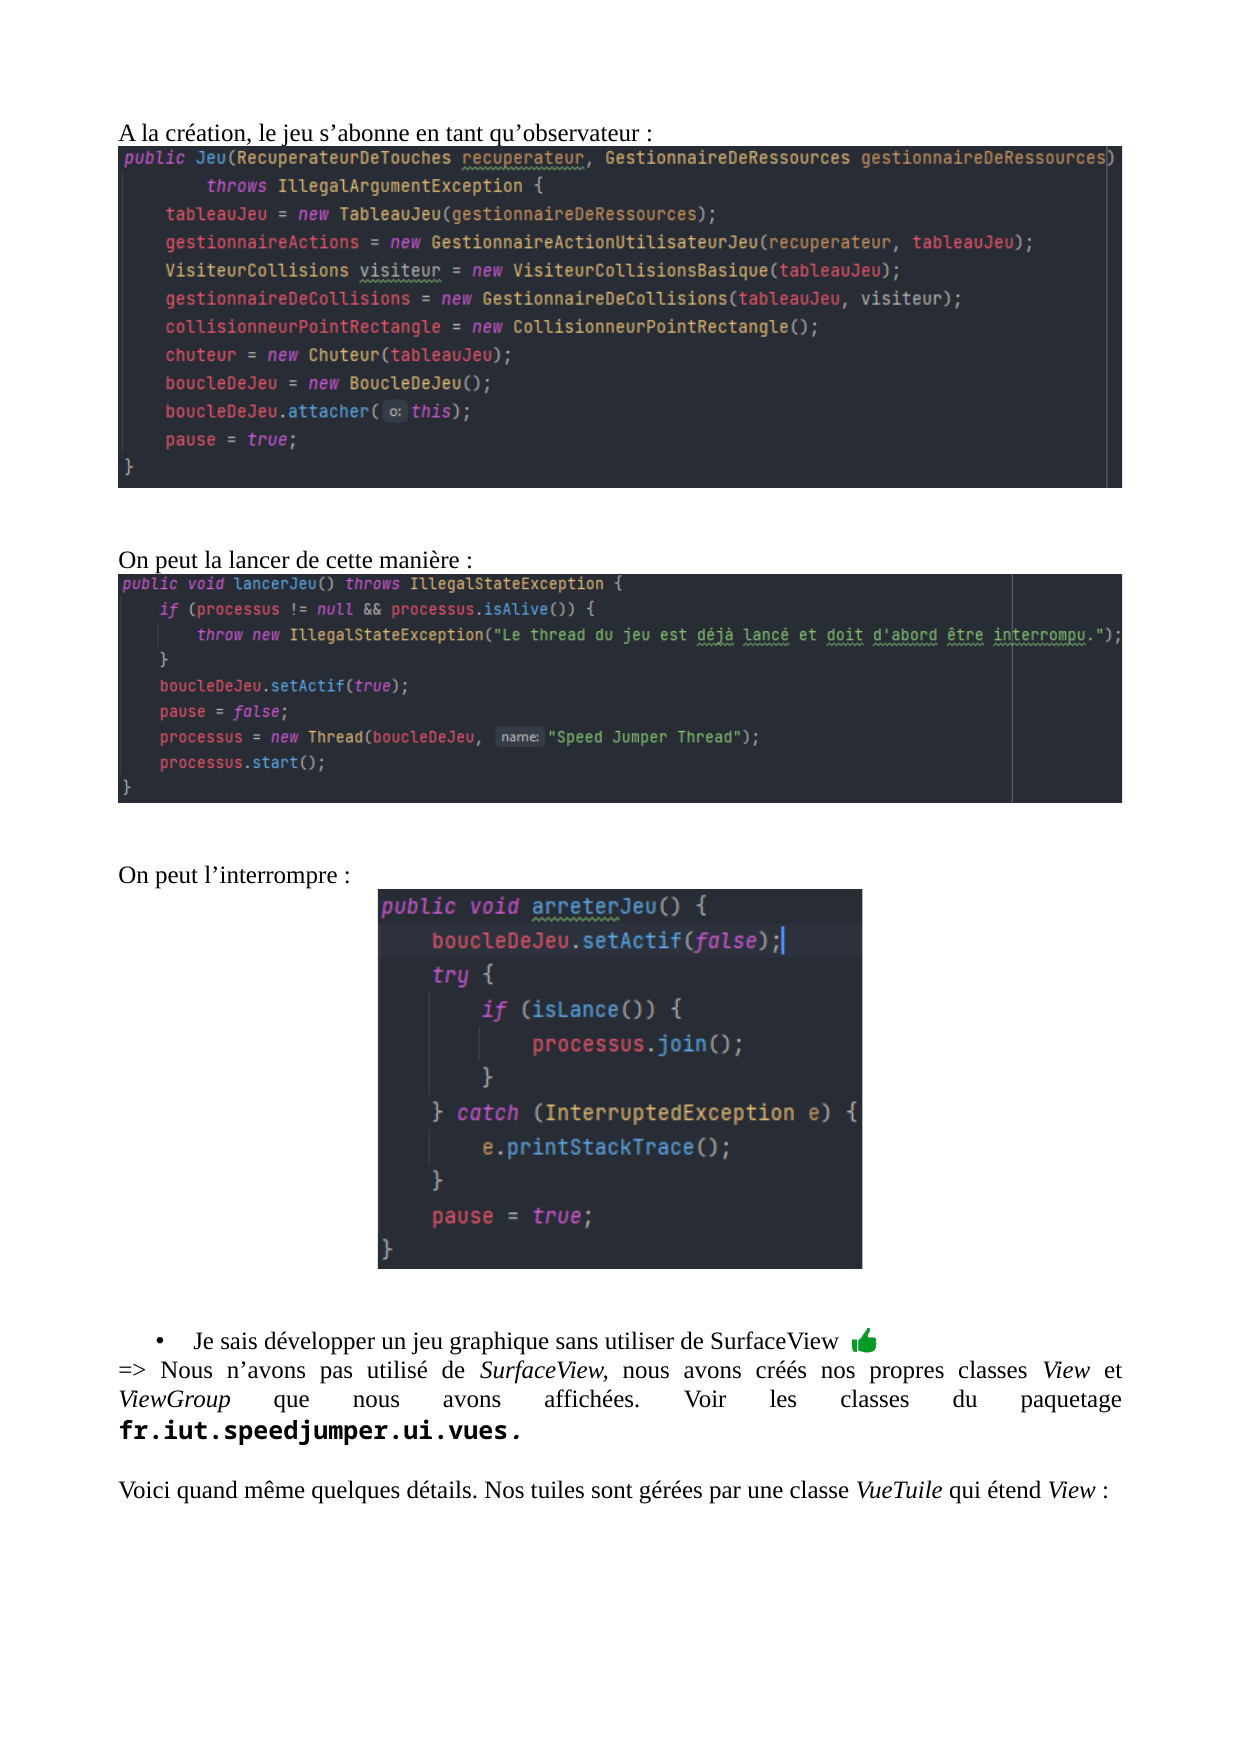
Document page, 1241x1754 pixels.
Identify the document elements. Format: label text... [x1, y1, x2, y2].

text On peut l’interrompre : [118, 861, 1122, 889]
text => Nous n’avons pas utilisé de SurfaceView, nous avons créés nos propres classes View et ViewGroup que nous avons affichées. Voir les classes du paquetage fr.iut.speedjumper.ui.vues. [118, 1355, 1122, 1447]
text Voici quand même quelques détails. Nos tuiles sont gérées par une classe VueTuile qui étend View : [118, 1476, 1122, 1504]
text A la création, le jeu s’abonne en tant qu’observateur : [118, 118, 1122, 146]
list Je sais développer un jeu graphique sans utiliser de SurfaceView [156, 1326, 1122, 1355]
picture [851, 1328, 878, 1354]
text On peut la lancer de cette manière : [118, 545, 1122, 574]
picture [377, 889, 863, 1269]
picture [118, 146, 1123, 488]
picture [118, 574, 1123, 803]
